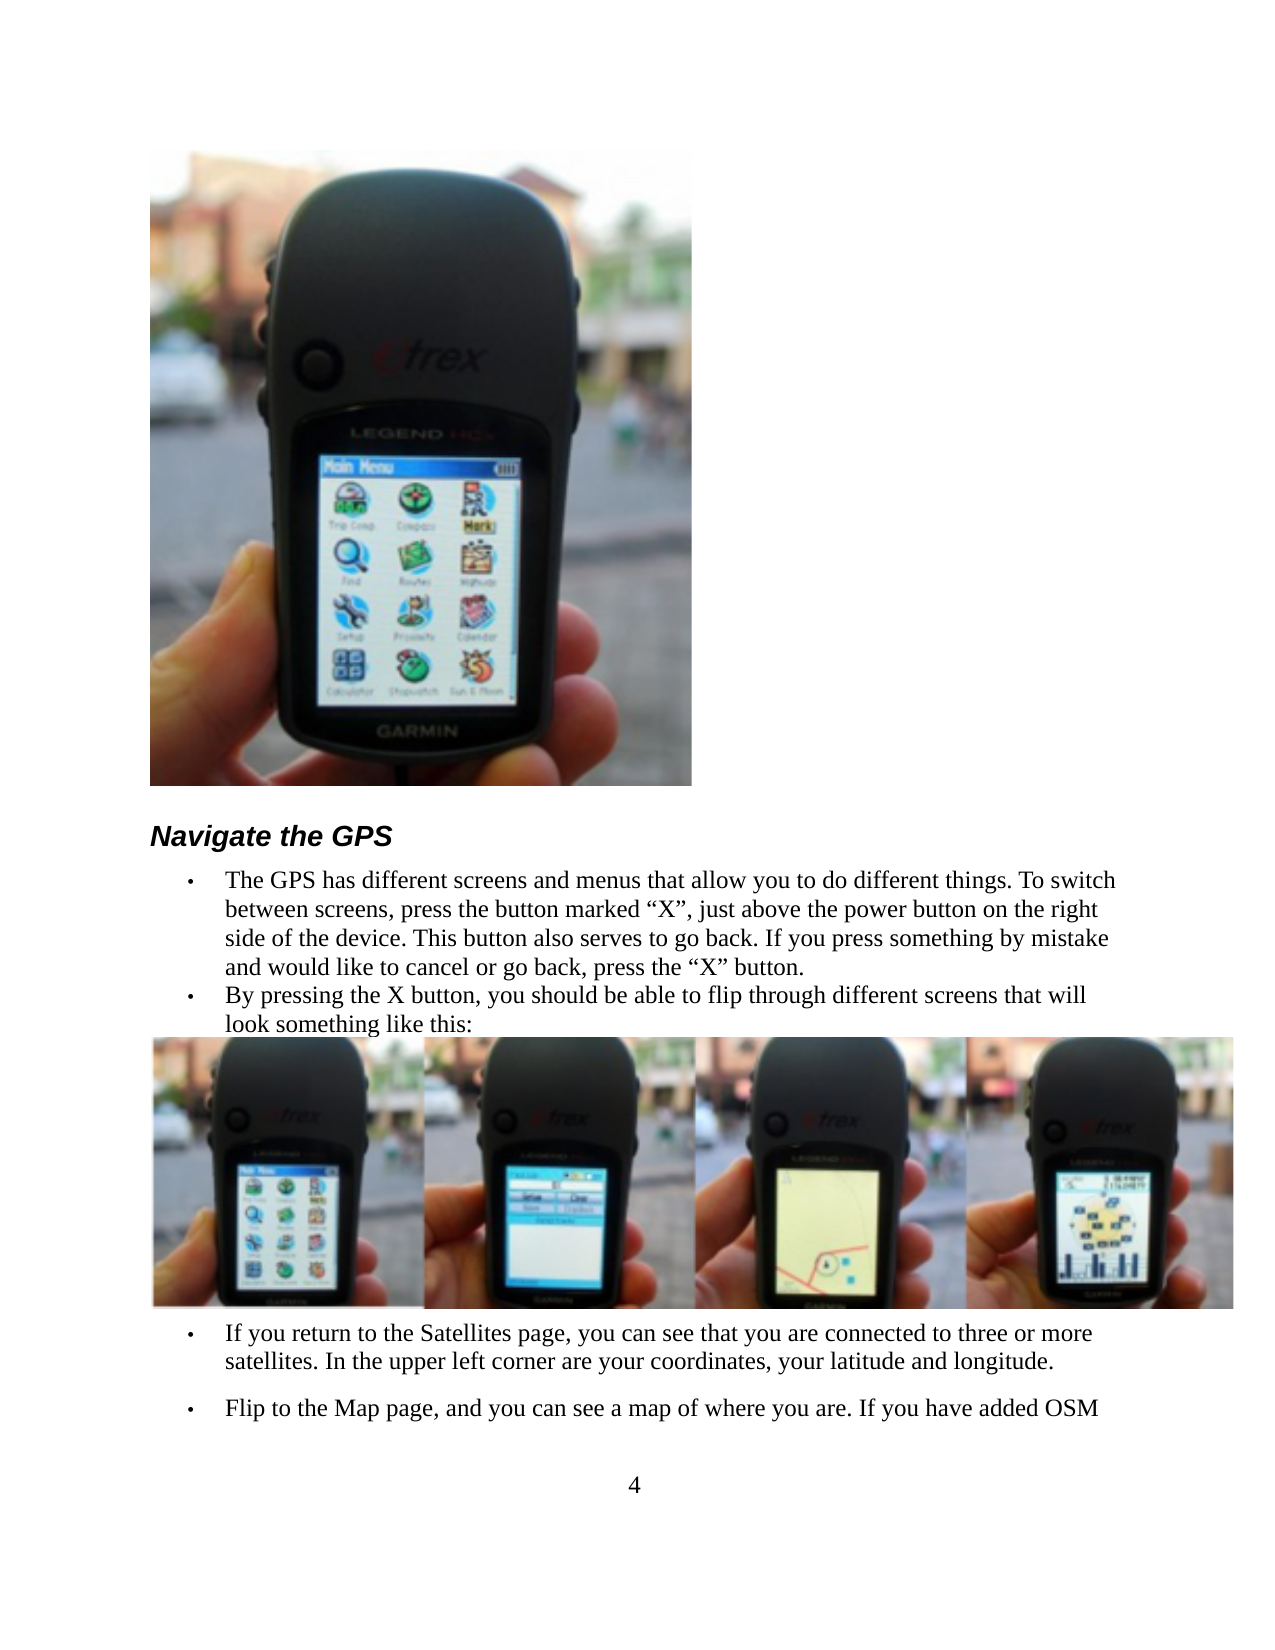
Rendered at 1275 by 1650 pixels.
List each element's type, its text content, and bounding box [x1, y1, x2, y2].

picture [150, 150, 692, 786]
subtitle Navigate the GPS [150, 819, 1125, 853]
list The GPS has different screens and menus that allow you to do different things. To switch between screens, press the button marked “X”, just above the power button on the right side of the device. This button also serves to go back. If you press something by mistake and would like to cancel or go back, press the “X” button. [187, 865, 1125, 980]
picture [150, 1037, 1234, 1309]
list By pressing the X button, you should be able to flip through different screens that will look something like this: [187, 980, 1125, 1037]
list If you return to the Satellites page, you can see that you are connected to three or more satellites. In the upper left corner are your coordinates, your latitude and longitude. [187, 1318, 1125, 1375]
list Flip to the Map page, and you can see a map of where you are. If you have added OSM [187, 1393, 1125, 1422]
